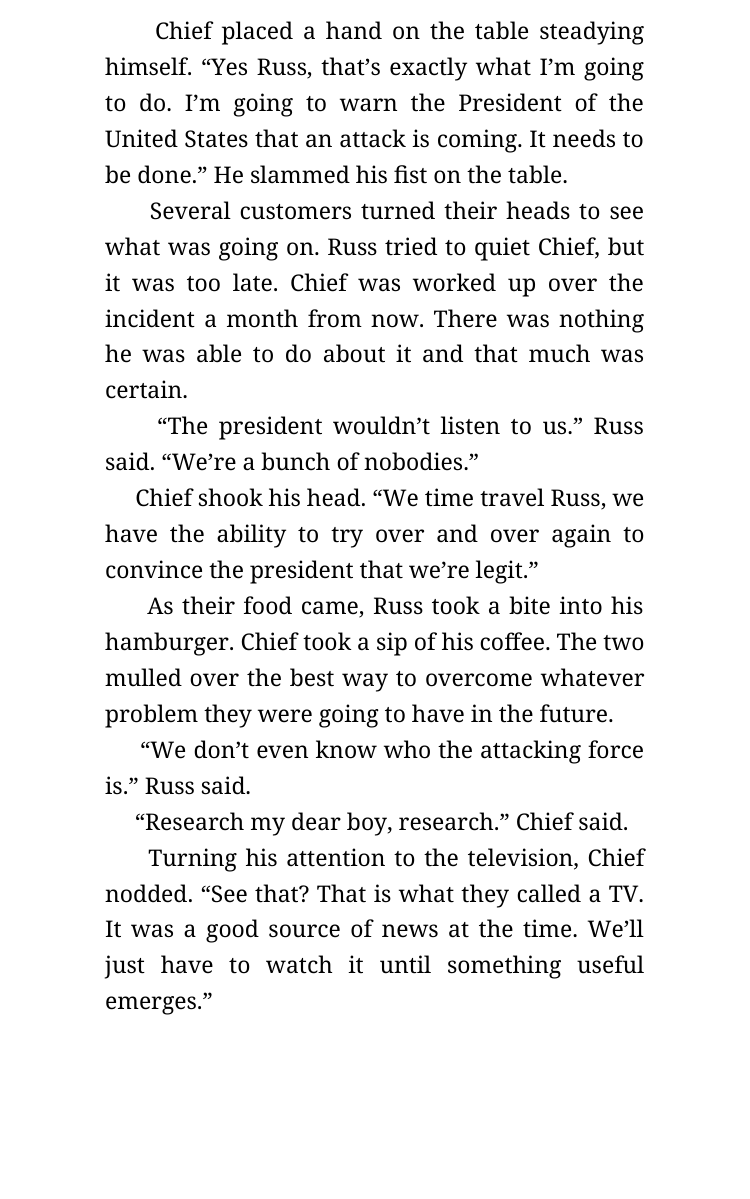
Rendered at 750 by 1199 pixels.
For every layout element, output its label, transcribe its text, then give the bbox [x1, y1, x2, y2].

text “We don’t even know who the attacking force is.” Russ said. [105, 734, 645, 801]
text Chief shook his head. “We time travel Russ, we have the ability to try over and over again to convince the president that we’re legit.” [105, 482, 645, 585]
text Turning his attention to the television, Chief nodded. “See that? That is what they called a TV. It was a good source of news at the time. We’ll just have to watch it until something useful emerges.” [105, 842, 645, 1017]
text “The president wouldn’t listen to us.” Russ said. “We’re a bunch of nobodies.” [105, 410, 645, 477]
text As their food came, Russ took a bite into his hamburger. Chief took a sip of his coffee. The two mulled over the best way to overcome whatever problem they were going to have in the future. [105, 590, 645, 729]
text Chief placed a hand on the table steadying himself. “Yes Russ, that’s exactly what I’m going to do. I’m going to warn the President of the United States that an attack is coming. It needs to be done.” He slammed his fist on the table. [105, 15, 645, 190]
text Several customers turned their heads to see what was going on. Russ tried to quiet Chief, but it was too late. Chief was worked up over the incident a month from now. There was nothing he was able to do about it and that much was certain. [105, 195, 645, 406]
text “Research my dear boy, research.” Chief said. [105, 806, 645, 837]
